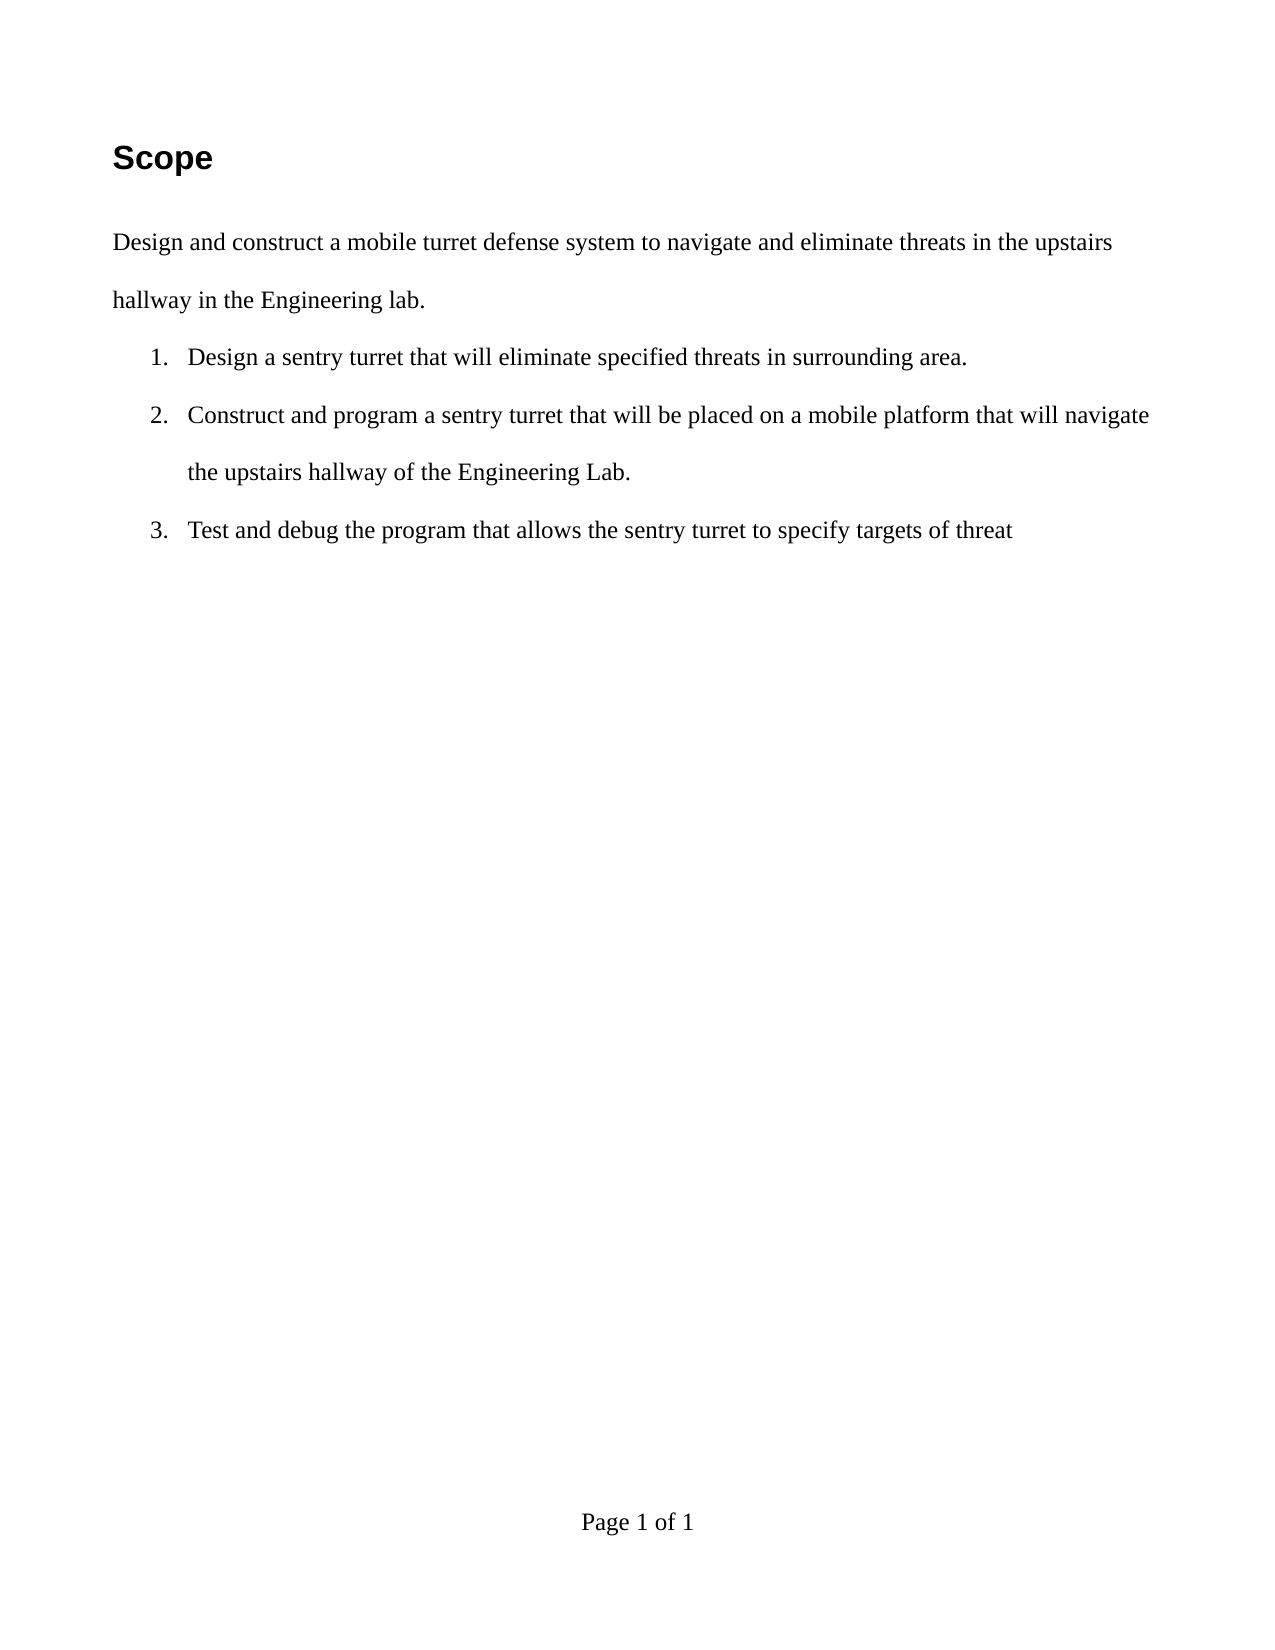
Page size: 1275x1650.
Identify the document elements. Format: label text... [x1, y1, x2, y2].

list Test and debug the program that allows the sentry turret to specify targets of threat [150, 515, 1162, 543]
subtitle Scope [112, 137, 1162, 176]
list Design a sentry turret that will eliminate specified threats in surrounding area. [150, 342, 1162, 371]
text Design and construct a mobile turret defense system to navigate and eliminate threats in the upstairs hallway in the Engineering lab. [112, 227, 1162, 313]
list Construct and program a sentry turret that will be placed on a mobile platform that will navigate the upstairs hallway of the Engineering Lab. [150, 400, 1162, 486]
